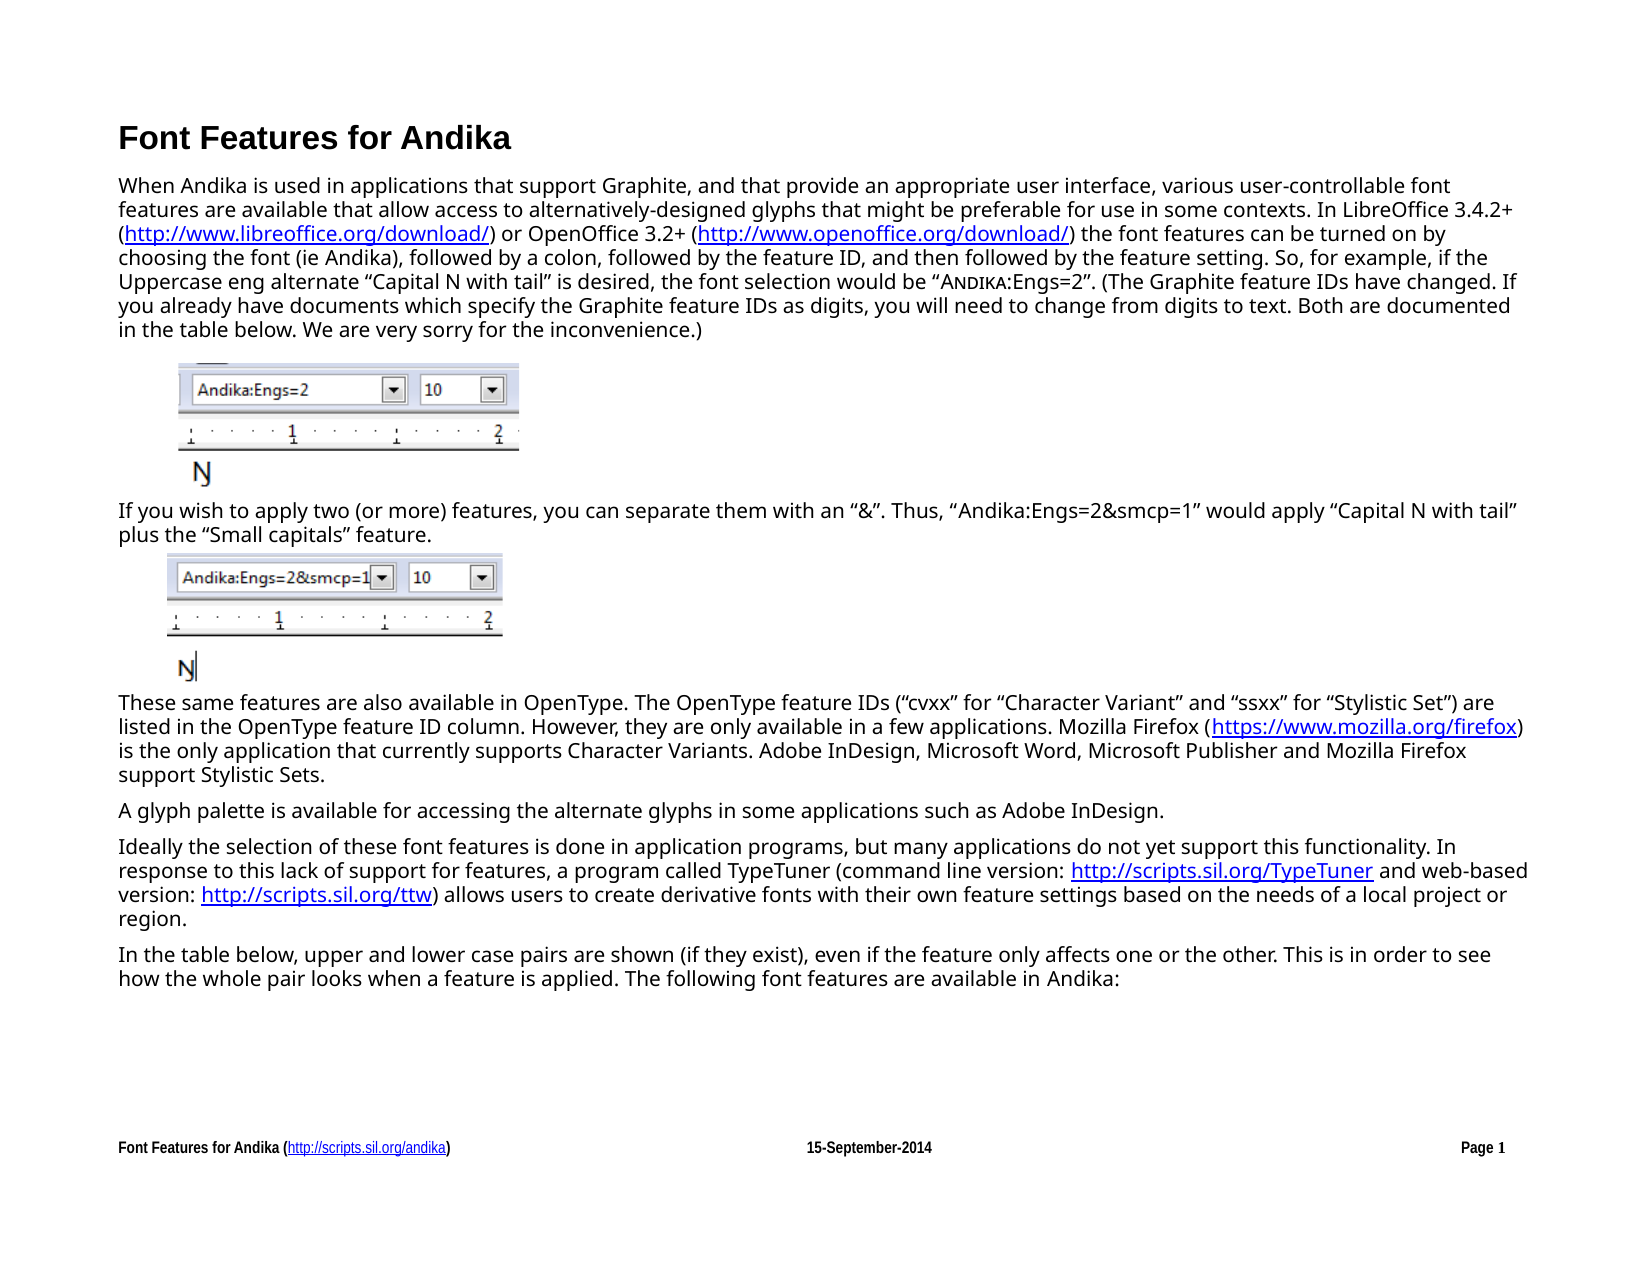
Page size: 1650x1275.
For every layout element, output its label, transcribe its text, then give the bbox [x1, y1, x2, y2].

text These same features are also available in OpenType. The OpenType feature IDs (“cvxx” for “Character Variant” and “ssxx” for “Stylistic Set”) are listed in the OpenType feature ID column. However, they are only available in a few applications. Mozilla Firefox (https://www.mozilla.org/firefox) is the only application that currently supports Character Variants. Adobe InDesign, Microsoft Word, Microsoft Publisher and Mozilla Firefox support Stylistic Sets. [118, 559, 1532, 787]
text A glyph palette is available for accessing the alternate glyphs in some applications such as Adobe InDesign. [118, 799, 1532, 823]
text If you wish to apply two (or more) features, you can separate them with an “&”. Thus, “Andika:Engs=2&smcp=1” would apply “Capital N with tail” plus the “Small capitals” feature. [118, 354, 1532, 547]
text When Andika is used in applications that support Graphite, and that provide an appropriate user interface, various user-controllable font features are available that allow access to alternatively-designed glyphs that might be preferable for use in some contexts. In LibreOffice 3.4.2+ (http://www.libreoffice.org/download/) or OpenOffice 3.2+ (http://www.openoffice.org/download/) the font features can be turned on by choosing the font (ie Andika), followed by a colon, followed by the feature ID, and then followed by the feature setting. So, for example, if the Uppercase eng alternate “Capital N with tail” is desired, the font selection would be “Andika:Engs=2”. (The Graphite feature IDs have changed. If you already have documents which specify the Graphite feature IDs as digits, you will need to change from digits to text. Both are documented in the table below. We are very sorry for the inconvenience.) [118, 174, 1532, 342]
text In the table below, upper and lower case pairs are shown (if they exist), even if the feature only affects one or the other. This is in order to see how the whole pair looks when a feature is applied. The following font features are available in Andika: [118, 943, 1532, 991]
picture [178, 363, 520, 499]
text Ideally the selection of these font features is done in application programs, but many applications do not yet support this functionality. In response to this lack of support for features, a program called TypeTuner (command line version: http://scripts.sil.org/TypeTuner and web-based version: http://scripts.sil.org/ttw) allows users to create derivative fonts with their own feature settings based on the needs of a local project or region. [118, 835, 1532, 931]
picture [167, 553, 503, 692]
subtitle Font Features for Andika [118, 118, 1532, 157]
